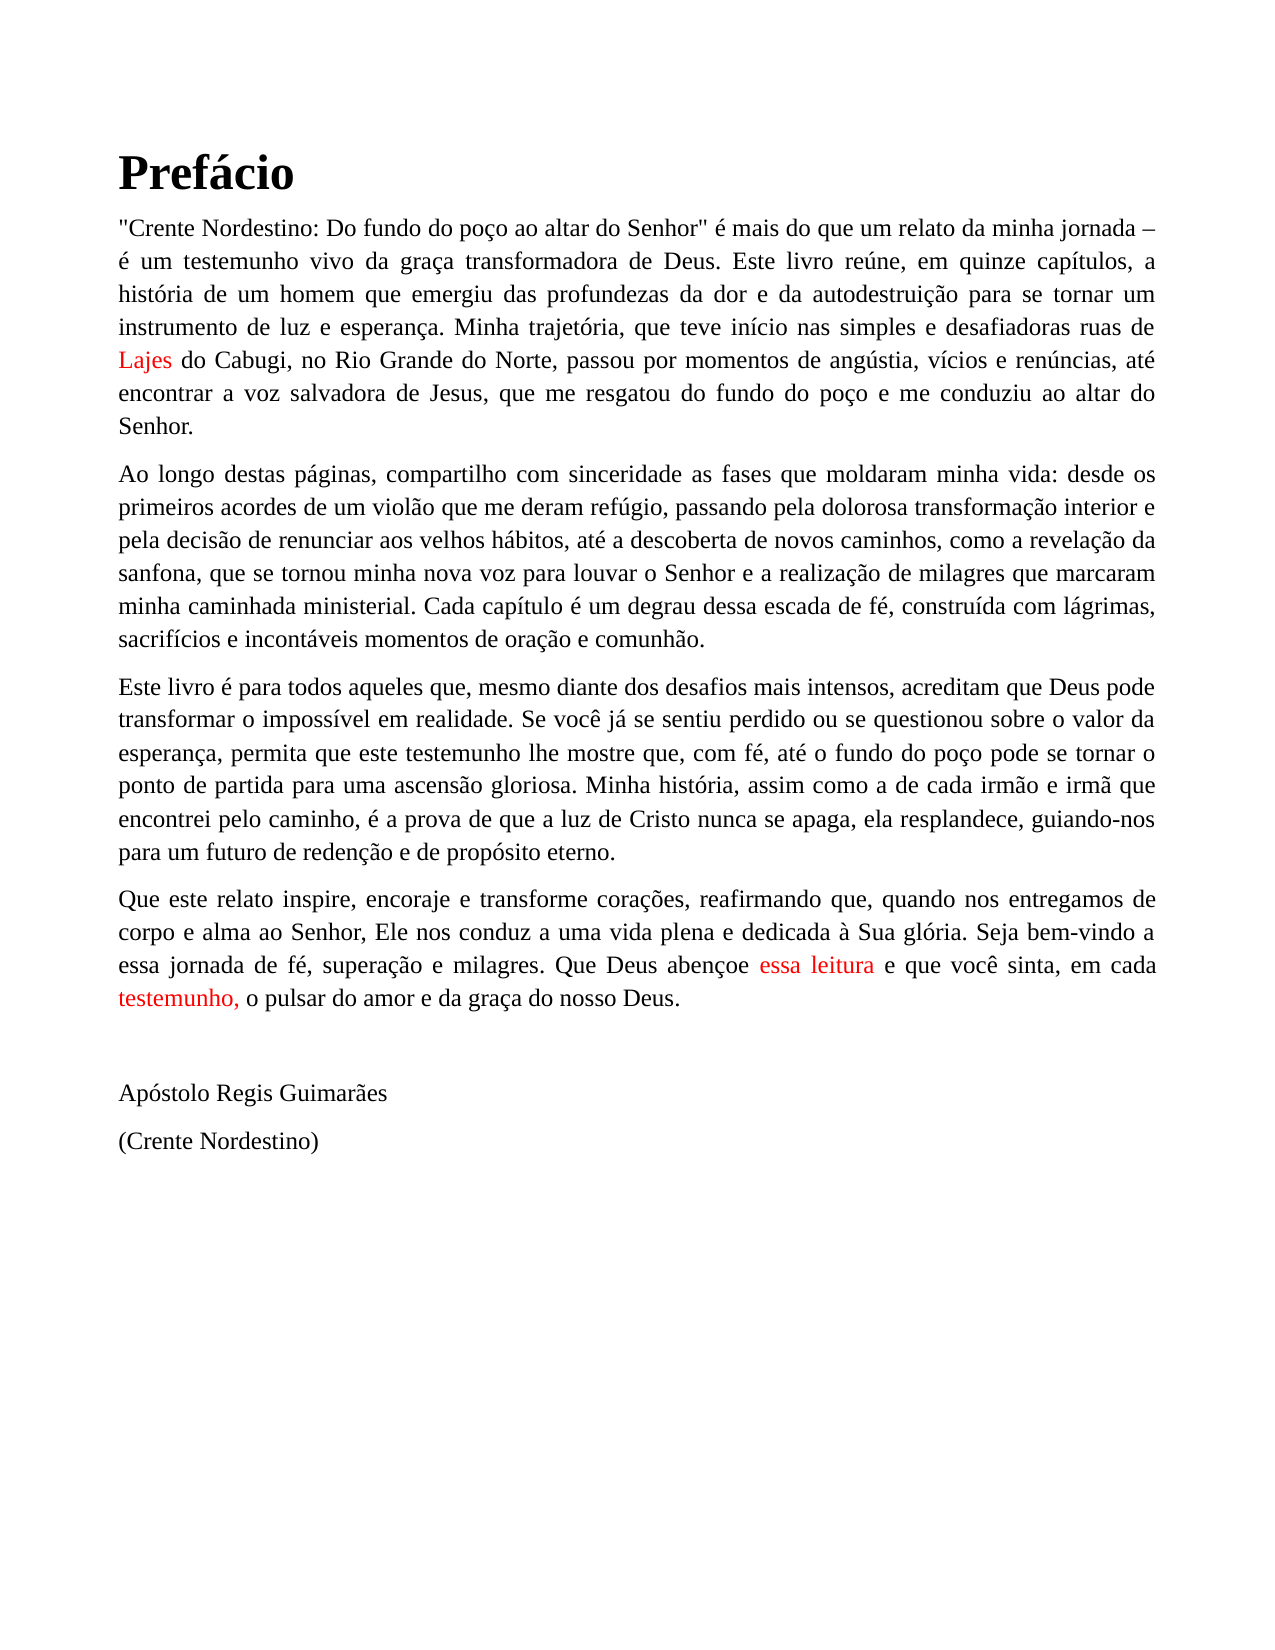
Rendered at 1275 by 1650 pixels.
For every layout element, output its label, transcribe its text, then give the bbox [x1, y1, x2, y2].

text (Crente Nordestino) [118, 1126, 1157, 1155]
text Ao longo destas páginas, compartilho com sinceridade as fases que moldaram minha vida: desde os primeiros acordes de um violão que me deram refúgio, passando pela dolorosa transformação interior e pela decisão de renunciar aos velhos hábitos, até a descoberta de novos caminhos, como a revelação da sanfona, que se tornou minha nova voz para louvar o Senhor e a realização de milagres que marcaram minha caminhada ministerial. Cada capítulo é um degrau dessa escada de fé, construída com lágrimas, sacrifícios e incontáveis momentos de oração e comunhão. [118, 459, 1157, 653]
text Que este relato inspire, encoraje e transforme corações, reafirmando que, quando nos entregamos de corpo e alma ao Senhor, Ele nos conduz a uma vida plena e dedicada à Sua glória. Seja bem-vindo a essa jornada de fé, superação e milagres. Que Deus abençoe essa leitura e que você sinta, em cada testemunho, o pulsar do amor e da graça do nosso Deus. [118, 884, 1157, 1012]
text "Crente Nordestino: Do fundo do poço ao altar do Senhor" é mais do que um relato da minha jornada – é um testemunho vivo da graça transformadora de Deus. Este livro reúne, em quinze capítulos, a história de um homem que emergiu das profundezas da dor e da autodestruição para se tornar um instrumento de luz e esperança. Minha trajetória, que teve início nas simples e desafiadoras ruas de Lajes do Cabugi, no Rio Grande do Norte, passou por momentos de angústia, vícios e renúncias, até encontrar a voz salvadora de Jesus, que me resgatou do fundo do poço e me conduziu ao altar do Senhor. [118, 213, 1157, 440]
subtitle Prefácio [118, 143, 1157, 201]
text Este livro é para todos aqueles que, mesmo diante dos desafios mais intensos, acreditam que Deus pode transformar o impossível em realidade. Se você já se sentiu perdido ou se questionou sobre o valor da esperança, permita que este testemunho lhe mostre que, com fé, até o fundo do poço pode se tornar o ponto de partida para uma ascensão gloriosa. Minha história, assim como a de cada irmão e irmã que encontrei pelo caminho, é a prova de que a luz de Cristo nunca se apaga, ela resplandece, guiando-nos para um futuro de redenção e de propósito eterno. [118, 672, 1157, 865]
text Apóstolo Regis Guimarães [118, 1078, 1157, 1107]
